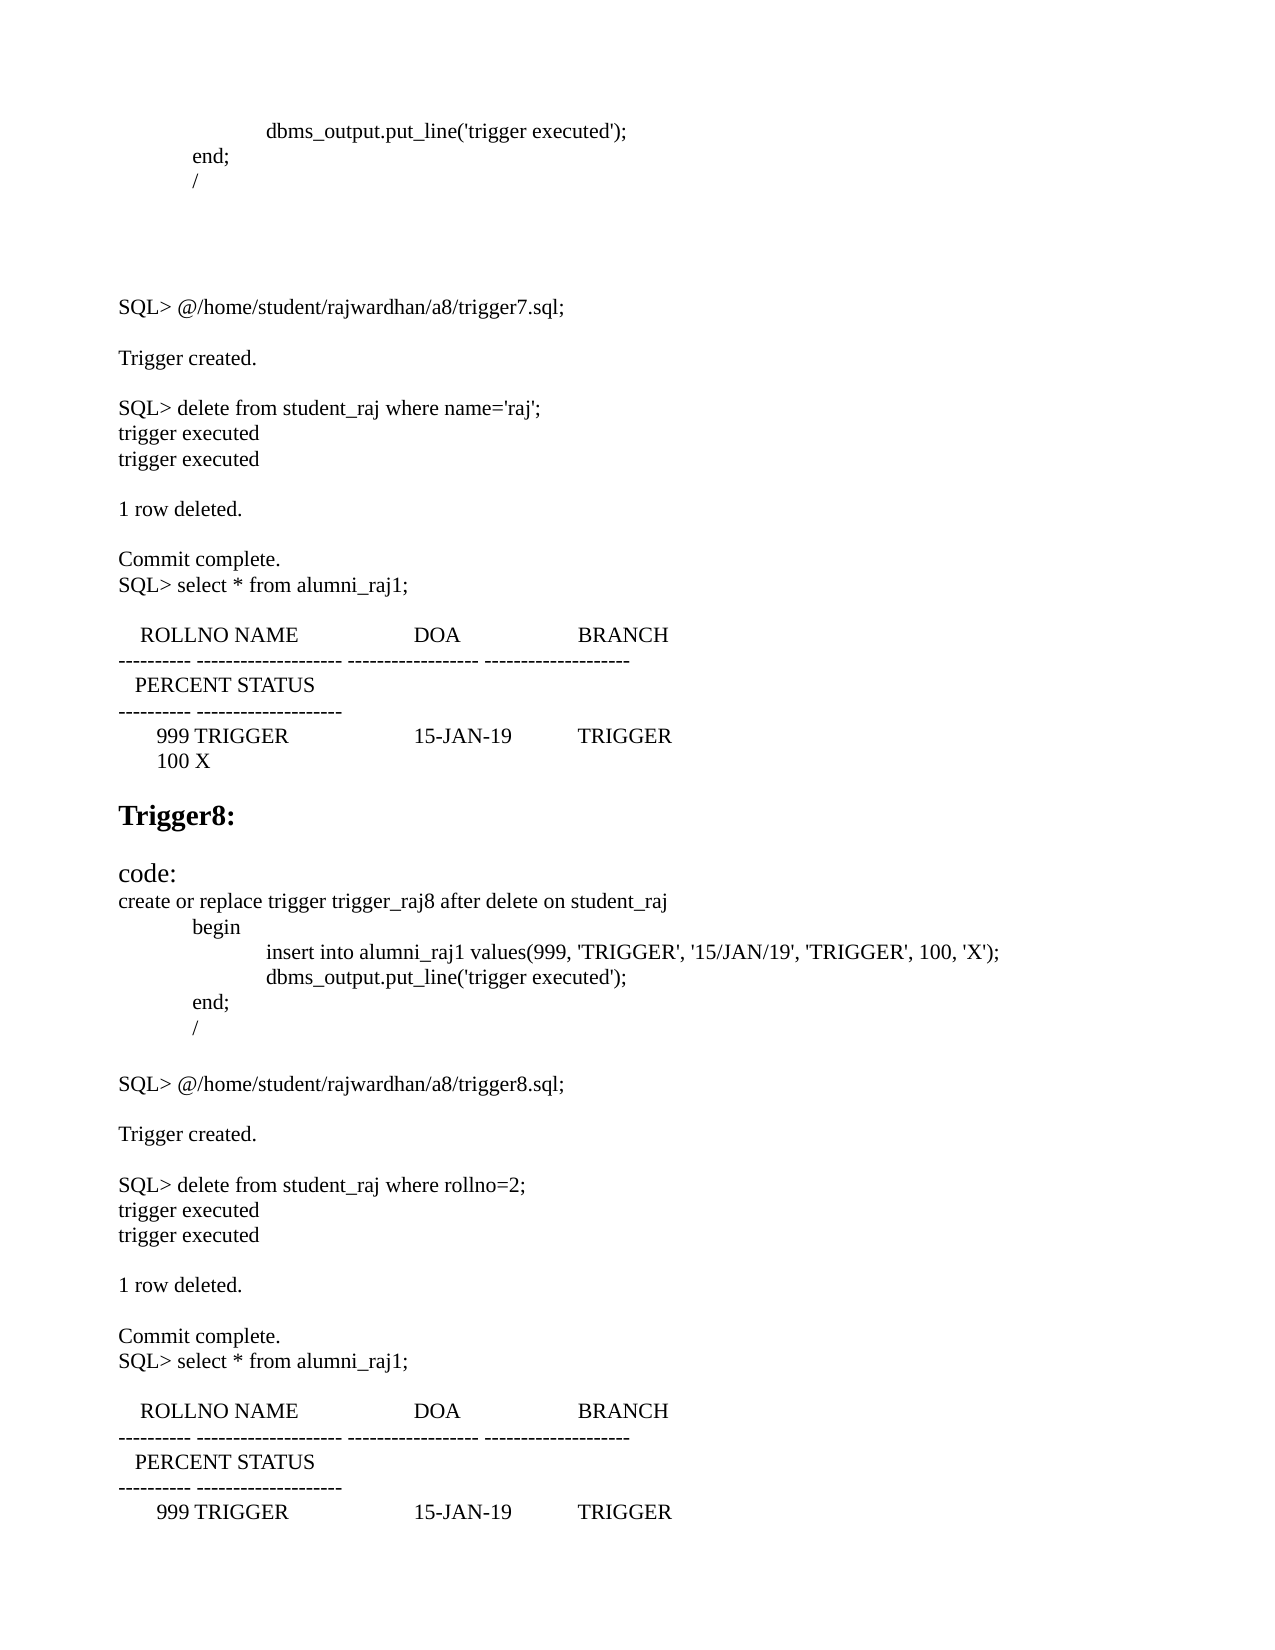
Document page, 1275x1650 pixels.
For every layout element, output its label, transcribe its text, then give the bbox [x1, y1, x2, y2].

text SQL> delete from student_raj where rollno=2; [118, 1172, 1157, 1197]
text 999 TRIGGER 15-JAN-19 TRIGGER [118, 723, 1157, 748]
text trigger executed [118, 446, 1157, 471]
text code: [118, 857, 1157, 888]
text PERCENT STATUS [118, 672, 1157, 698]
text 1 row deleted. [118, 496, 1157, 521]
text ROLLNO NAME DOA BRANCH [118, 1398, 1157, 1424]
text end; [118, 143, 1157, 168]
text ---------- -------------------- [118, 698, 1157, 723]
text trigger executed [118, 420, 1157, 446]
text Trigger created. [118, 1121, 1157, 1146]
text dbms_output.put_line('trigger executed'); [118, 964, 1157, 989]
text SQL> select * from alumni_raj1; [118, 1348, 1157, 1373]
text / [118, 168, 1157, 194]
text PERCENT STATUS [118, 1449, 1157, 1474]
text create or replace trigger trigger_raj8 after delete on student_raj [118, 888, 1157, 914]
text SQL> select * from alumni_raj1; [118, 572, 1157, 597]
text 1 row deleted. [118, 1272, 1157, 1298]
text Commit complete. [118, 1323, 1157, 1348]
text trigger executed [118, 1222, 1157, 1247]
text begin [118, 914, 1157, 939]
text ---------- -------------------- ------------------ -------------------- [118, 1424, 1157, 1449]
text SQL> @/home/student/rajwardhan/a8/trigger7.sql; [118, 294, 1157, 319]
text ---------- -------------------- [118, 1474, 1157, 1499]
text ROLLNO NAME DOA BRANCH [118, 622, 1157, 647]
text end; [118, 989, 1157, 1014]
text 100 X [118, 748, 1157, 773]
text 999 TRIGGER 15-JAN-19 TRIGGER [118, 1499, 1157, 1524]
text SQL> @/home/student/rajwardhan/a8/trigger8.sql; [118, 1071, 1157, 1096]
text / [118, 1014, 1157, 1040]
text Trigger8: [118, 798, 1157, 832]
text ---------- -------------------- ------------------ -------------------- [118, 647, 1157, 672]
text trigger executed [118, 1197, 1157, 1222]
text dbms_output.put_line('trigger executed'); [118, 118, 1157, 143]
text SQL> delete from student_raj where name='raj'; [118, 395, 1157, 420]
text Commit complete. [118, 546, 1157, 572]
text insert into alumni_raj1 values(999, 'TRIGGER', '15/JAN/19', 'TRIGGER', 100, 'X'); [118, 939, 1157, 964]
text Trigger created. [118, 345, 1157, 370]
